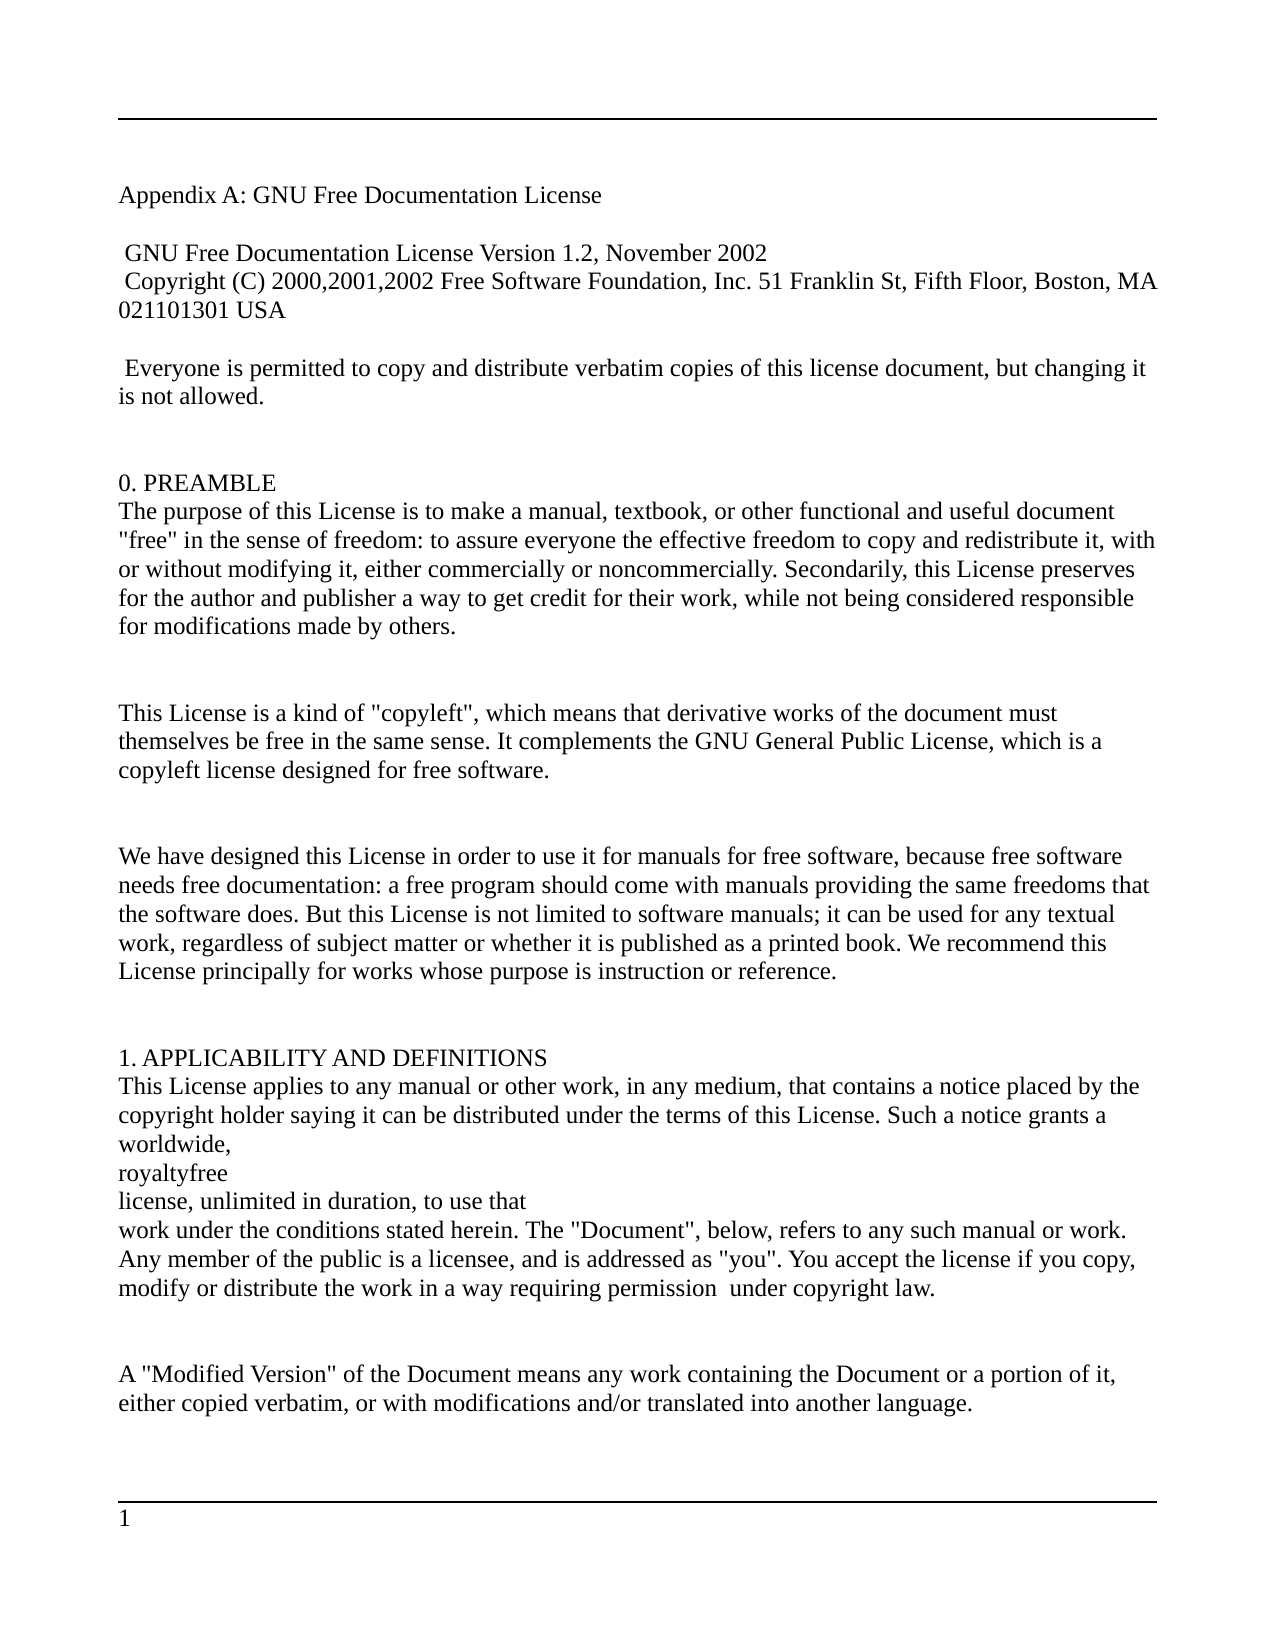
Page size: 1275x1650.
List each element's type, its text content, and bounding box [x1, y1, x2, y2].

text 0. PREAMBLE [118, 468, 1157, 496]
text GNU Free Documentation License Version 1.2, November 2002 [118, 238, 1157, 266]
text This License is a kind of "copyleft", which means that derivative works of the document must themselves be free in the same sense. It complements the GNU General Public License, which is a copyleft license designed for free software. [118, 698, 1157, 784]
text A "Modified Version" of the Document means any work containing the Document or a portion of it, either copied verbatim, or with modifications and/or translated into another language. [118, 1359, 1157, 1416]
text license, unlimited in duration, to use that [118, 1186, 1157, 1215]
text work under the conditions stated herein. The "Document", below, refers to any such manual or work. Any member of the public is a licensee, and is addressed as "you". You accept the license if you copy, modify or distribute the work in a way requiring permission under copyright law. [118, 1215, 1157, 1301]
text This License applies to any manual or other work, in any medium, that contains a notice placed by the copyright holder saying it can be distributed under the terms of this License. Such a notice grants a worldwide, [118, 1071, 1157, 1158]
text Copyright (C) 2000,2001,2002 Free Software Foundation, Inc. 51 Franklin St, Fifth Floor, Boston, MA 021101301 USA [118, 266, 1157, 324]
text Everyone is permitted to copy and distribute verbatim copies of this license document, but changing it is not allowed. [118, 353, 1157, 410]
text 1. APPLICABILITY AND DEFINITIONS [118, 1043, 1157, 1071]
text The purpose of this License is to make a manual, textbook, or other functional and useful document "free" in the sense of freedom: to assure everyone the effective freedom to copy and redistribute it, with or without modifying it, either commercially or noncommercially. Secondarily, this License preserves for the author and publisher a way to get credit for their work, while not being considered responsible for modifications made by others. [118, 496, 1157, 640]
text Appendix A: GNU Free Documentation License [118, 180, 1157, 209]
text royaltyfree [118, 1158, 1157, 1186]
text We have designed this License in order to use it for manuals for free software, because free software needs free documentation: a free program should come with manuals providing the same freedoms that the software does. But this License is not limited to software manuals; it can be used for any textual work, regardless of subject matter or whether it is published as a printed book. We recommend this License principally for works whose purpose is instruction or reference. [118, 841, 1157, 985]
